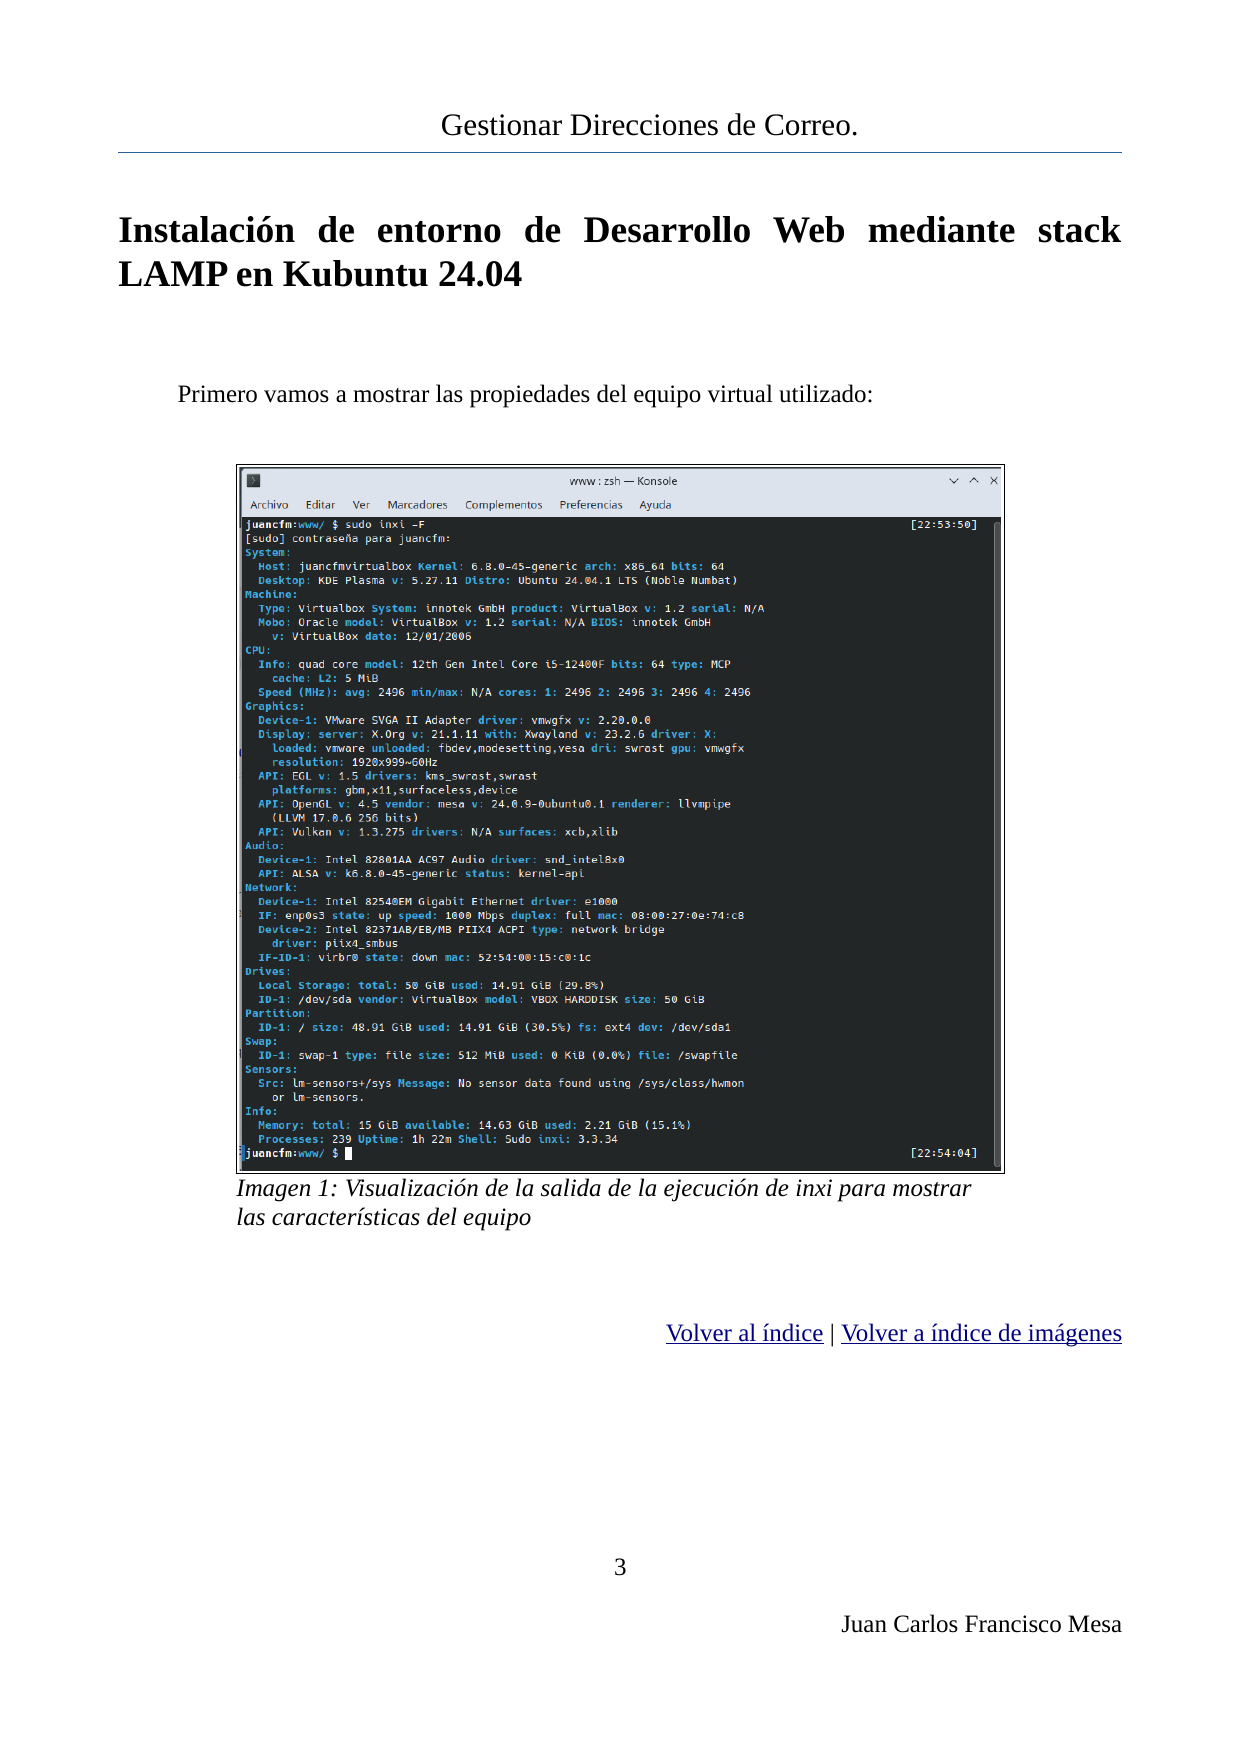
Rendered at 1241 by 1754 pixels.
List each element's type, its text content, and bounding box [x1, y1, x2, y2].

text Volver al índice | Volver a índice de imágenes [118, 1318, 1122, 1347]
text Imagen 1: Visualización de la salida de la ejecución de inxi para mostrar las características del equipo [236, 1174, 1004, 1231]
subtitle Instalación de entorno de Desarrollo Web mediante stack LAMP en Kubuntu 24.04 [118, 208, 1122, 294]
picture [239, 467, 1001, 1171]
text Primero vamos a mostrar las propiedades del equipo virtual utilizado: [118, 379, 1122, 408]
text [237, 465, 1004, 1173]
